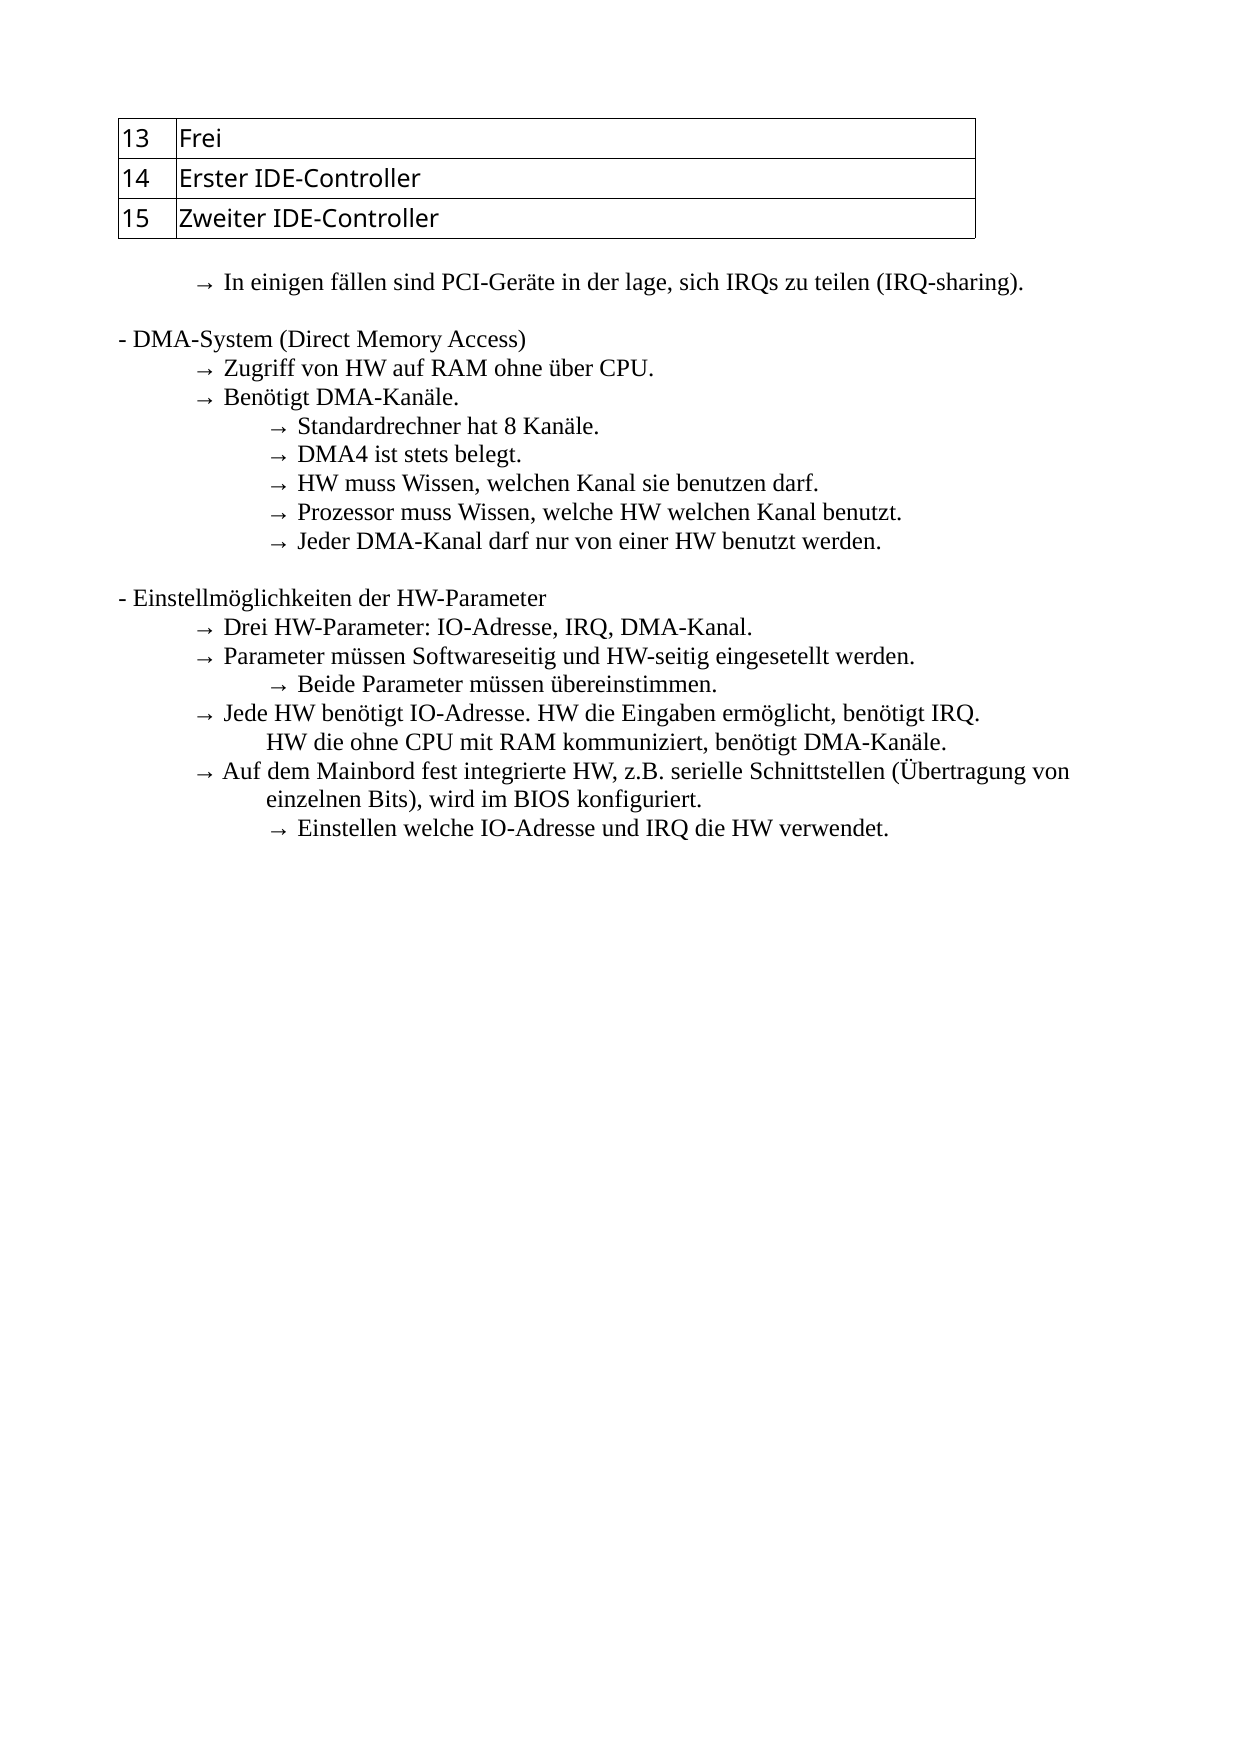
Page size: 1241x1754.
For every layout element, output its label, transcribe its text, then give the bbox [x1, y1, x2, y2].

text - Einstellmöglichkeiten der HW-Parameter [118, 583, 1122, 612]
text → Jede HW benötigt IO-Adresse. HW die Eingaben ermöglicht, benötigt IRQ. [118, 698, 1122, 727]
text → Einstellen welche IO-Adresse und IRQ die HW verwendet. [118, 813, 1122, 842]
text → DMA4 ist stets belegt. [118, 439, 1122, 468]
table_cell 13 [119, 119, 176, 158]
table_cell Frei [177, 119, 975, 158]
table_cell Zweiter IDE-Controller [177, 199, 975, 238]
text → Beide Parameter müssen übereinstimmen. [118, 669, 1122, 698]
text → Zugriff von HW auf RAM ohne über CPU. [118, 353, 1122, 382]
text → Auf dem Mainbord fest integrierte HW, z.B. serielle Schnittstellen (Übertragung von einzelnen Bits), wird im BIOS konfiguriert. [118, 756, 1122, 813]
text → HW muss Wissen, welchen Kanal sie benutzen darf. [118, 468, 1122, 497]
text → Drei HW-Parameter: IO-Adresse, IRQ, DMA-Kanal. [118, 612, 1122, 641]
text → Standardrechner hat 8 Kanäle. [118, 411, 1122, 439]
table_cell 15 [119, 199, 176, 238]
table_cell 14 [119, 159, 176, 198]
table_cell Erster IDE-Controller [177, 159, 975, 198]
text → Benötigt DMA-Kanäle. [118, 382, 1122, 411]
text HW die ohne CPU mit RAM kommuniziert, benötigt DMA-Kanäle. [118, 727, 1122, 756]
text → In einigen fällen sind PCI-Geräte in der lage, sich IRQs zu teilen (IRQ-sharing). [118, 267, 1122, 296]
text - DMA-System (Direct Memory Access) [118, 324, 1122, 353]
text → Jeder DMA-Kanal darf nur von einer HW benutzt werden. [118, 526, 1122, 554]
text → Parameter müssen Softwareseitig und HW-seitig eingesetellt werden. [118, 641, 1122, 669]
text → Prozessor muss Wissen, welche HW welchen Kanal benutzt. [118, 497, 1122, 526]
